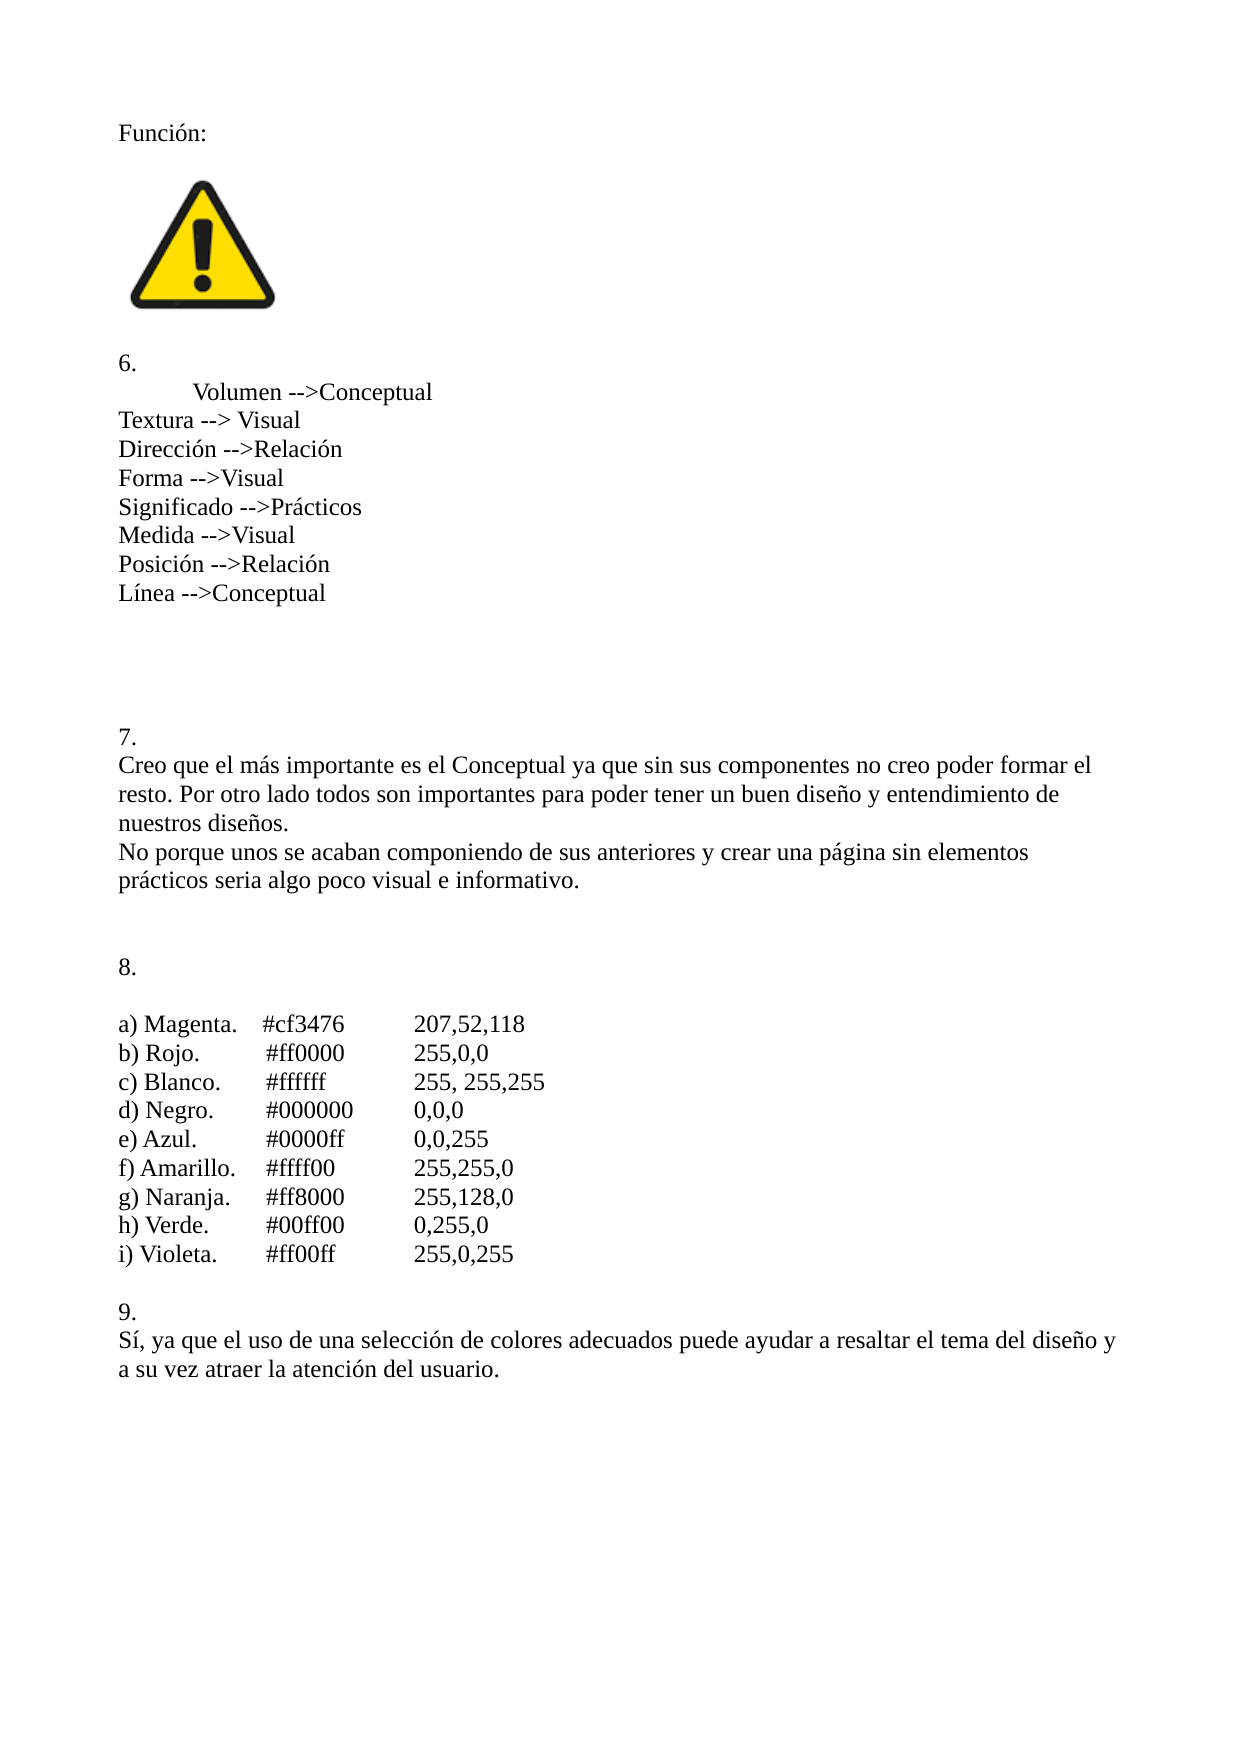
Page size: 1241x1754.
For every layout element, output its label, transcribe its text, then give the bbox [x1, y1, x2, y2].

text 8. [118, 952, 1122, 981]
text d) Negro. #000000 0,0,0 [118, 1096, 1122, 1124]
text Función: [118, 118, 1122, 147]
text e) Azul. #0000ff 0,0,255 [118, 1124, 1122, 1153]
text 9. [118, 1297, 1122, 1326]
text Línea -->Conceptual [118, 578, 1122, 607]
text h) Verde. #00ff00 0,255,0 [118, 1211, 1122, 1239]
text Forma -->Visual [118, 463, 1122, 492]
text 7. [118, 722, 1122, 751]
text No porque unos se acaban componiendo de sus anteriores y crear una página sin elementos prácticos seria algo poco visual e informativo. [118, 837, 1122, 894]
text Creo que el más importante es el Conceptual ya que sin sus componentes no creo poder formar el resto. Por otro lado todos son importantes para poder tener un buen diseño y entendimiento de nuestros diseños. [118, 751, 1122, 837]
text f) Amarillo. #ffff00 255,255,0 [118, 1153, 1122, 1182]
picture [106, 149, 299, 342]
text Textura --> Visual [118, 406, 1122, 434]
text Posición -->Relación [118, 549, 1122, 578]
text Medida -->Visual [118, 521, 1122, 549]
text b) Rojo. #ff0000 255,0,0 [118, 1038, 1122, 1067]
text a) Magenta. #cf3476 207,52,118 [118, 1009, 1122, 1038]
text i) Violeta. #ff00ff 255,0,255 [118, 1239, 1122, 1268]
text Significado -->Prácticos [118, 492, 1122, 521]
text 6. [118, 348, 1122, 377]
text Dirección -->Relación [118, 434, 1122, 463]
text Volumen -->Conceptual [118, 377, 1122, 406]
text Sí, ya que el uso de una selección de colores adecuados puede ayudar a resaltar el tema del diseño y a su vez atraer la atención del usuario. [118, 1326, 1122, 1383]
text g) Naranja. #ff8000 255,128,0 [118, 1182, 1122, 1211]
text c) Blanco. #ffffff 255, 255,255 [118, 1067, 1122, 1096]
